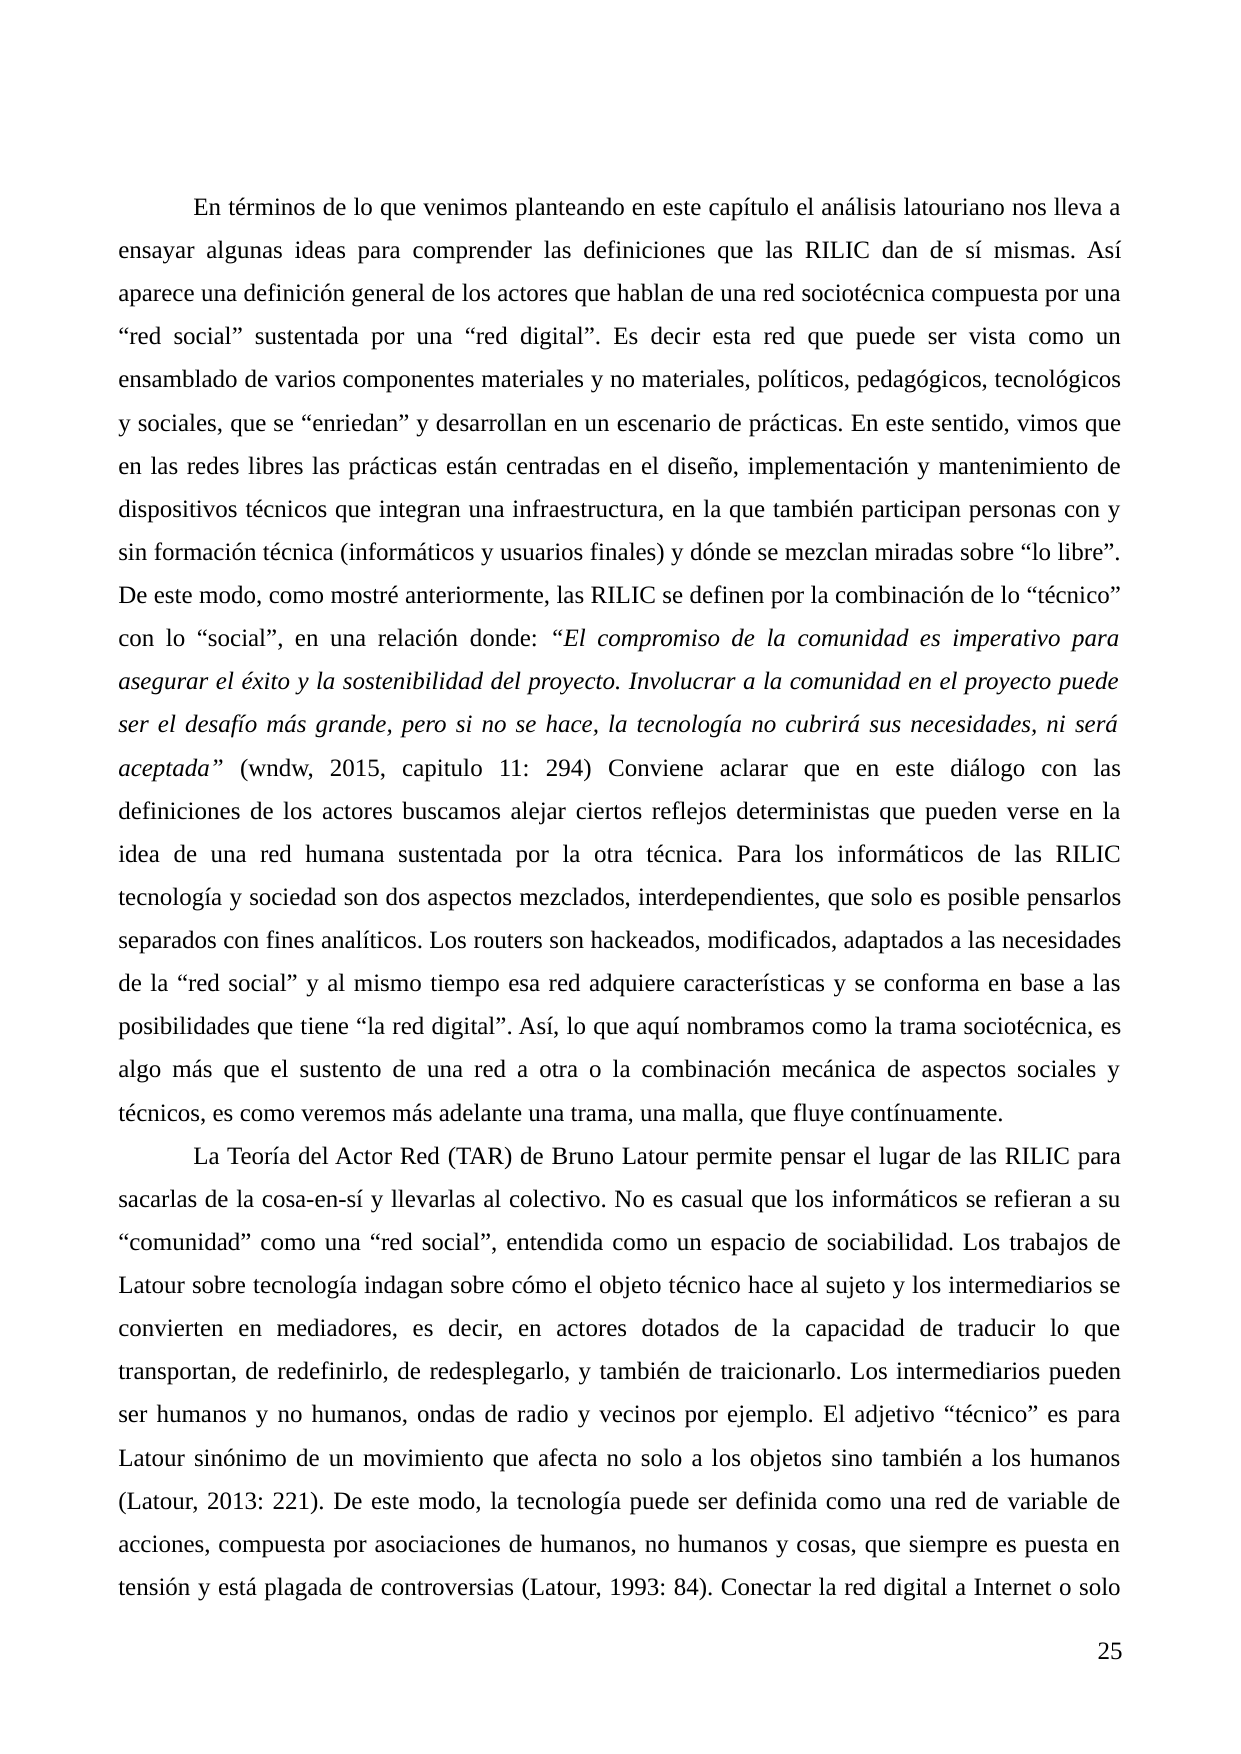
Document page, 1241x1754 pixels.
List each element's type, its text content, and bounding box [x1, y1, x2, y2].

text En términos de lo que venimos planteando en este capítulo el análisis latouriano nos lleva a ensayar algunas ideas para comprender las definiciones que las RILIC dan de sí mismas. Así aparece una definición general de los actores que hablan de una red sociotécnica compuesta por una “red social” sustentada por una “red digital”. Es decir esta red que puede ser vista como un ensamblado de varios componentes materiales y no materiales, políticos, pedagógicos, tecnológicos y sociales, que se “enriedan” y desarrollan en un escenario de prácticas. En este sentido, vimos que en las redes libres las prácticas están centradas en el diseño, implementación y mantenimiento de dispositivos técnicos que integran una infraestructura, en la que también participan personas con y sin formación técnica (informáticos y usuarios finales) y dónde se mezclan miradas sobre “lo libre”. De este modo, como mostré anteriormente, las RILIC se definen por la combinación de lo “técnico” con lo “social”, en una relación donde: “El compromiso de la comunidad es imperativo para asegurar el éxito y la sostenibilidad del proyecto. Involucrar a la comunidad en el proyecto puede ser el desafío más grande, pero si no se hace, la tecnología no cubrirá sus necesidades, ni será aceptada” (wndw, 2015, capitulo 11: 294) Conviene aclarar que en este diálogo con las definiciones de los actores buscamos alejar ciertos reflejos deterministas que pueden verse en la idea de una red humana sustentada por la otra técnica. Para los informáticos de las RILIC tecnología y sociedad son dos aspectos mezclados, interdependientes, que solo es posible pensarlos separados con fines analíticos. Los routers son hackeados, modificados, adaptados a las necesidades de la “red social” y al mismo tiempo esa red adquiere características y se conforma en base a las posibilidades que tiene “la red digital”. Así, lo que aquí nombramos como la trama sociotécnica, es algo más que el sustento de una red a otra o la combinación mecánica de aspectos sociales y técnicos, es como veremos más adelante una trama, una malla, que fluye contínuamente. [118, 192, 1122, 1126]
text La Teoría del Actor Red (TAR) de Bruno Latour permite pensar el lugar de las RILIC para sacarlas de la cosa-en-sí y llevarlas al colectivo. No es casual que los informáticos se refieran a su “comunidad” como una “red social”, entendida como un espacio de sociabilidad. Los trabajos de Latour sobre tecnología indagan sobre cómo el objeto técnico hace al sujeto y los intermediarios se convierten en mediadores, es decir, en actores dotados de la capacidad de traducir lo que transportan, de redefinirlo, de redesplegarlo, y también de traicionarlo. Los intermediarios pueden ser humanos y no humanos, ondas de radio y vecinos por ejemplo. El adjetivo “técnico” es para Latour sinónimo de un movimiento que afecta no solo a los objetos sino también a los humanos (Latour, 2013: 221). De este modo, la tecnología puede ser definida como una red de variable de acciones, compuesta por asociaciones de humanos, no humanos y cosas, que siempre es puesta en tensión y está plagada de controversias (Latour, 1993: 84). Conectar la red digital a Internet o solo [118, 1141, 1122, 1601]
